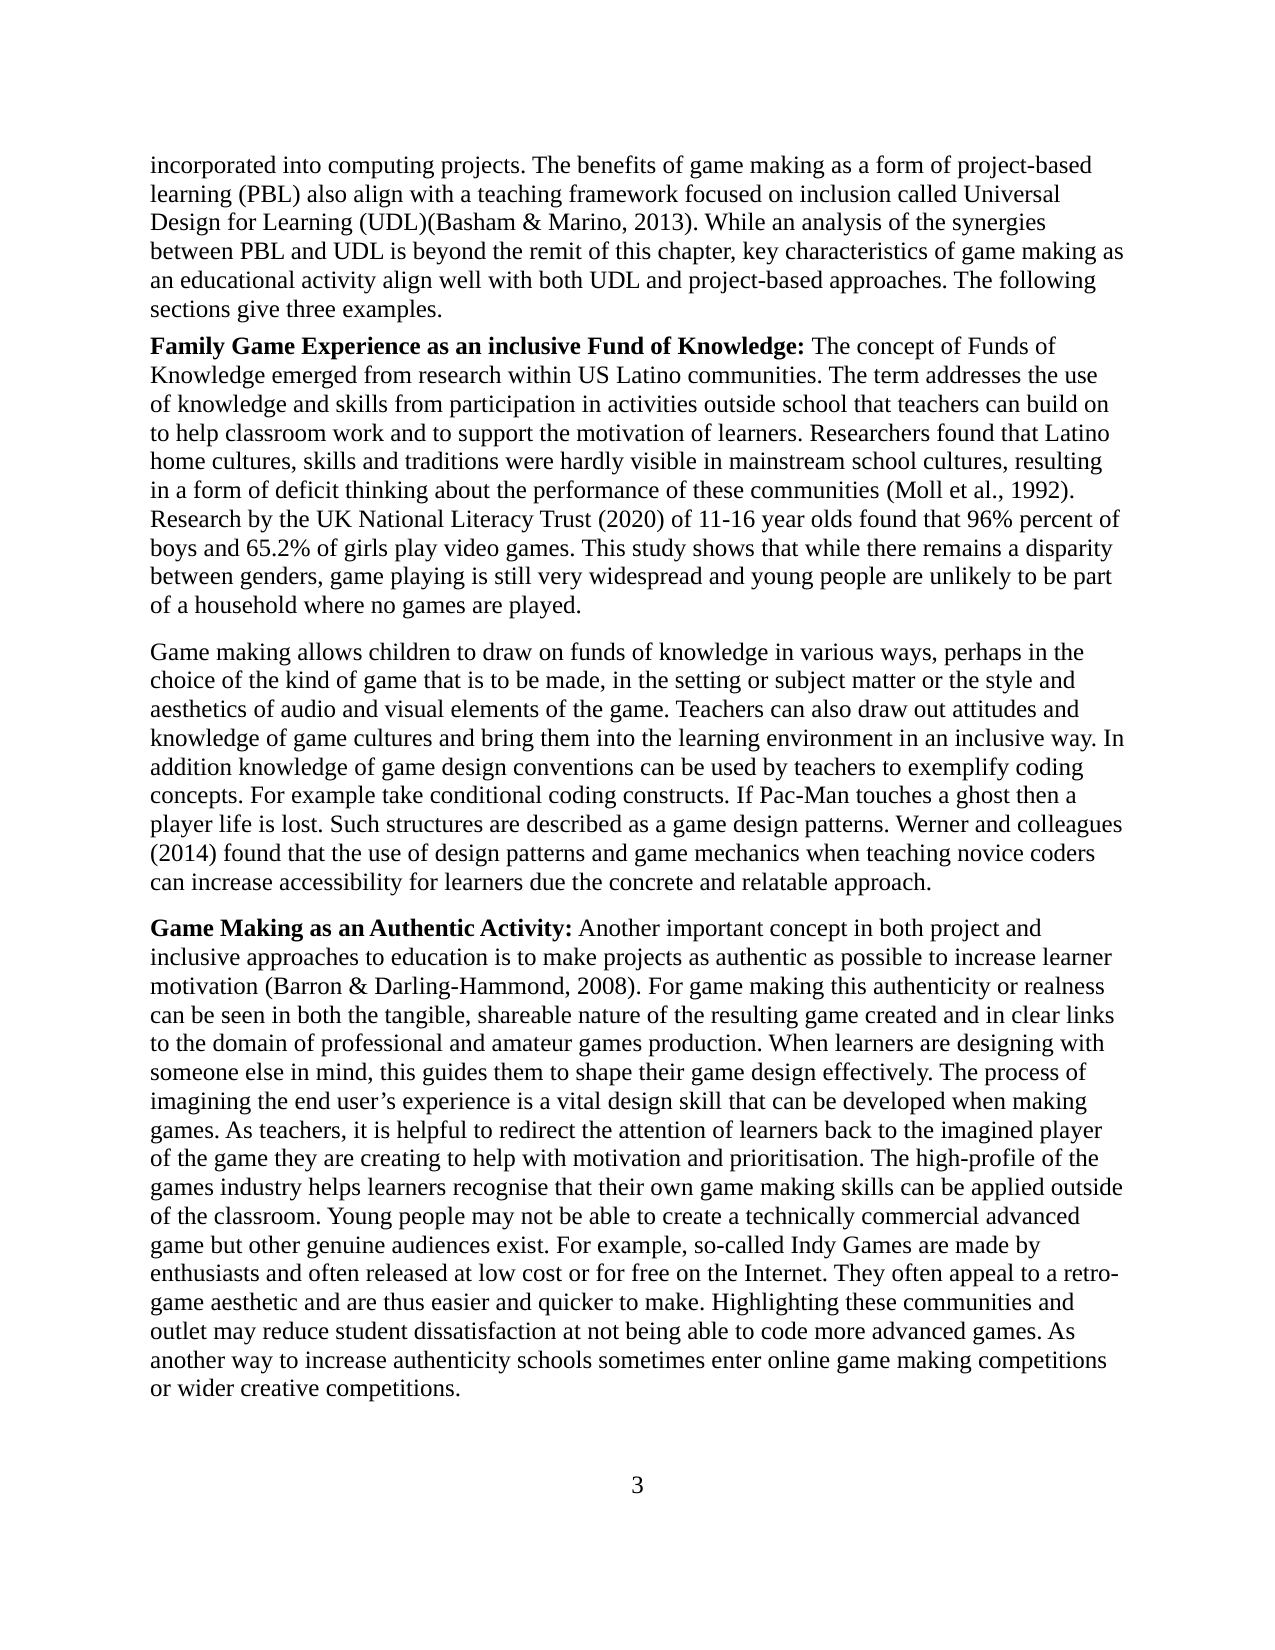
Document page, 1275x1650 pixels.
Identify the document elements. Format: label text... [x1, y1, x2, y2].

text Family Game Experience as an inclusive Fund of Knowledge: The concept of Funds of Knowledge emerged from research within US Latino communities. The term addresses the use of knowledge and skills from participation in activities outside school that teachers can build on to help classroom work and to support the motivation of learners. Researchers found that Latino home cultures, skills and traditions were hardly visible in mainstream school cultures, resulting in a form of deficit thinking about the performance of these communities (Moll et al., 1992). Research by the UK National Literacy Trust (2020) of 11-16 year olds found that 96% percent of boys and 65.2% of girls play video games. This study shows that while there remains a disparity between genders, game playing is still very widespread and young people are unlikely to be part of a household where no games are played. [150, 331, 1125, 619]
text incorporated into computing projects. The benefits of game making as a form of project-based learning (PBL) also align with a teaching framework focused on inclusion called Universal Design for Learning (UDL)(Basham & Marino, 2013). While an analysis of the synergies between PBL and UDL is beyond the remit of this chapter, key characteristics of game making as an educational activity align well with both UDL and project-based approaches. The following sections give three examples. [150, 150, 1125, 322]
text Game making allows children to draw on funds of knowledge in various ways, perhaps in the choice of the kind of game that is to be made, in the setting or subject matter or the style and aesthetics of audio and visual elements of the game. Teachers can also draw out attitudes and knowledge of game cultures and bring them into the learning environment in an inclusive way. In addition knowledge of game design conventions can be used by teachers to exemplify coding concepts. For example take conditional coding constructs. If Pac-Man touches a ghost then a player life is lost. Such structures are described as a game design patterns. Werner and colleagues (2014) found that the use of design patterns and game mechanics when teaching novice coders can increase accessibility for learners due the concrete and relatable approach. [150, 637, 1125, 896]
text Game Making as an Authentic Activity: Another important concept in both project and inclusive approaches to education is to make projects as authentic as possible to increase learner motivation (Barron & Darling-Hammond, 2008). For game making this authenticity or realness can be seen in both the tangible, shareable nature of the resulting game created and in clear links to the domain of professional and amateur games production. When learners are designing with someone else in mind, this guides them to shape their game design effectively. The process of imagining the end user’s experience is a vital design skill that can be developed when making games. As teachers, it is helpful to redirect the attention of learners back to the imagined player of the game they are creating to help with motivation and prioritisation. The high-profile of the games industry helps learners recognise that their own game making skills can be applied outside of the classroom. Young people may not be able to create a technically commercial advanced game but other genuine audiences exist. For example, so-called Indy Games are made by enthusiasts and often released at low cost or for free on the Internet. They often appeal to a retro-game aesthetic and are thus easier and quicker to make. Highlighting these communities and outlet may reduce student dissatisfaction at not being able to code more advanced games. As another way to increase authenticity schools sometimes enter online game making competitions or wider creative competitions. [150, 913, 1125, 1402]
